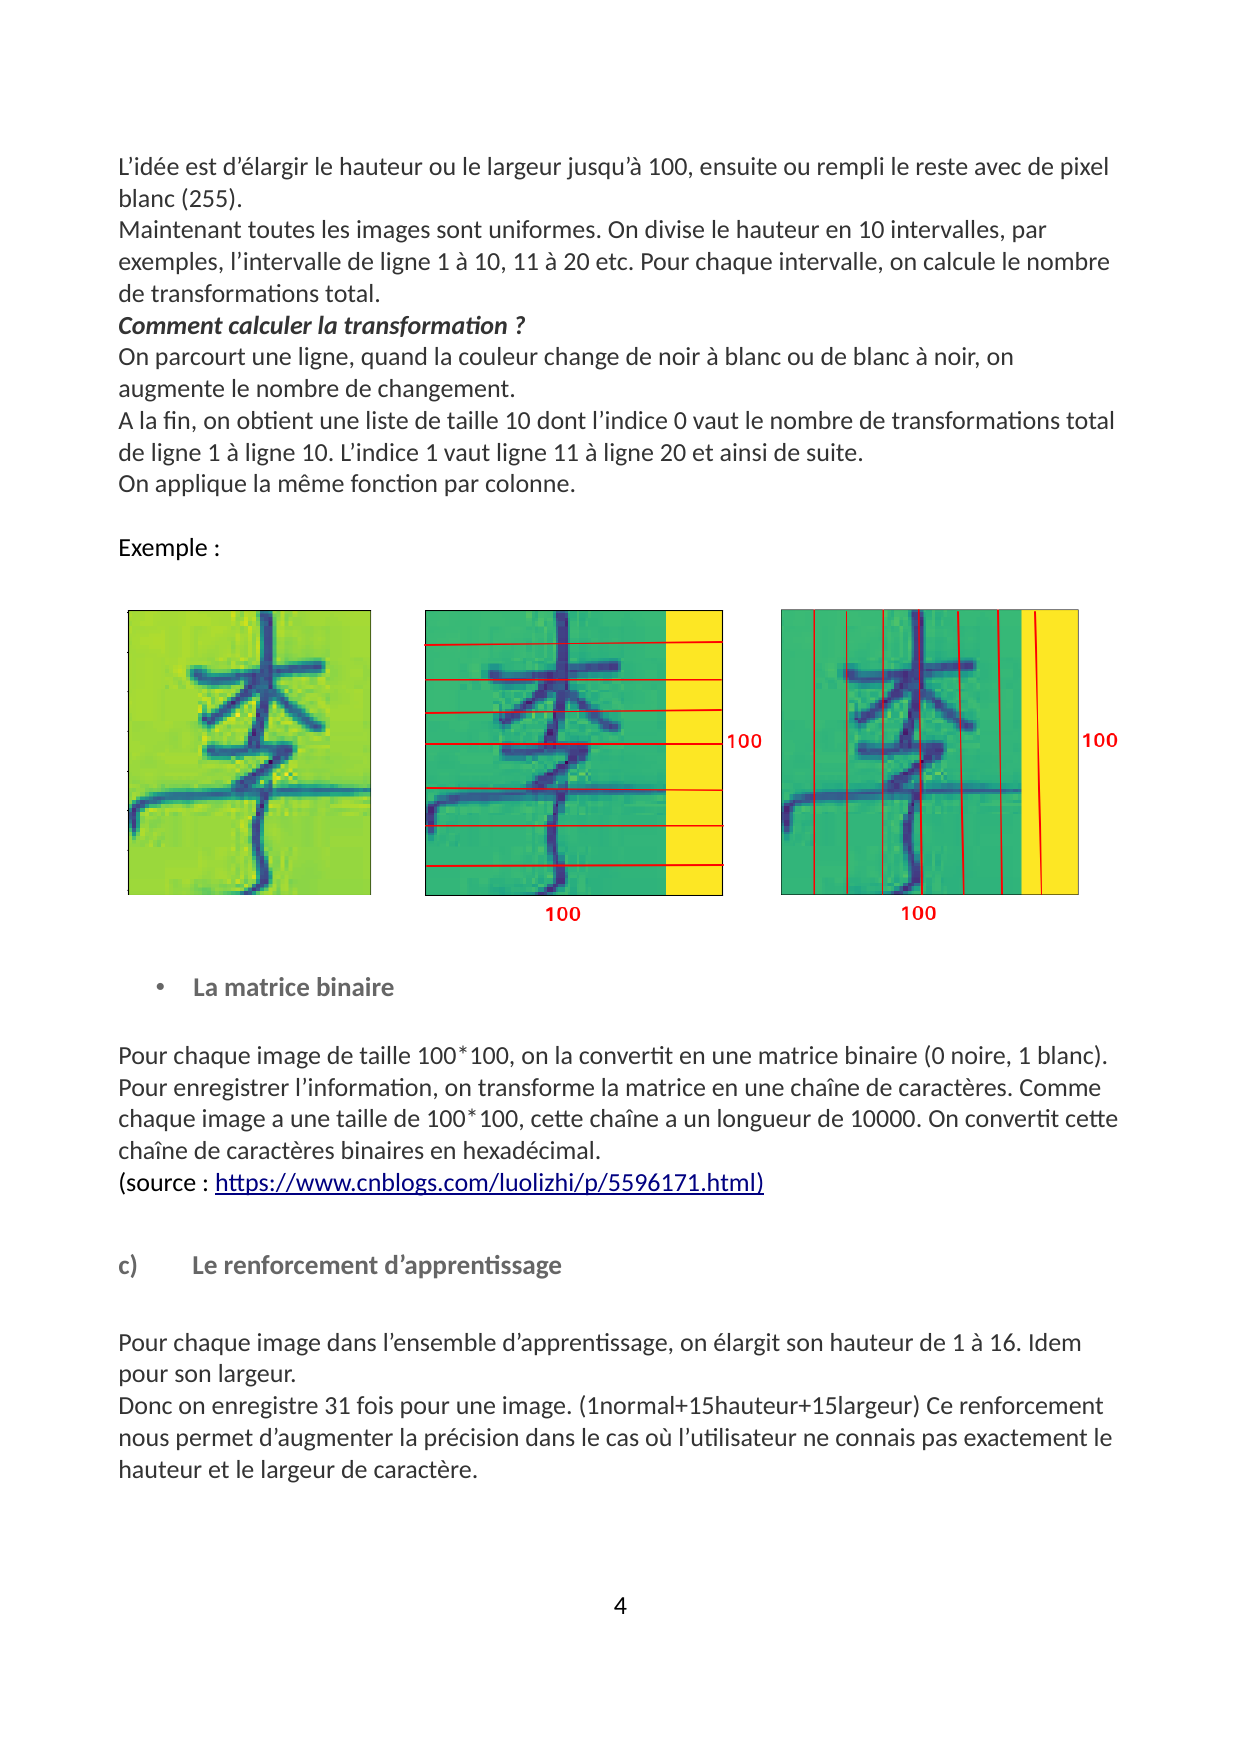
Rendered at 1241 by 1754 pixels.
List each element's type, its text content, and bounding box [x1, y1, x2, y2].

list La matrice binaire [156, 970, 1122, 1003]
text L’idée est d’élargir le hauteur ou le largeur jusqu’à 100, ensuite ou rempli le reste avec de pixel blanc (255). [118, 150, 1122, 213]
text On parcourt une ligne, quand la couleur change de noir à blanc ou de blanc à noir, on augmente le nombre de changement. [118, 341, 1122, 404]
picture [118, 604, 1123, 935]
text Comment calculer la transformation ? [118, 309, 1122, 341]
text Pour chaque image dans l’ensemble d’apprentissage, on élargit son hauteur de 1 à 16. Idem pour son largeur. [118, 1326, 1122, 1389]
text A la fin, on obtient une liste de taille 10 dont l’indice 0 vaut le nombre de transformations total de ligne 1 à ligne 10. L’indice 1 vaut ligne 11 à ligne 20 et ainsi de suite. [118, 404, 1122, 468]
text On applique la même fonction par colonne. [118, 468, 1122, 499]
text Maintenant toutes les images sont uniformes. On divise le hauteur en 10 intervalles, par exemples, l’intervalle de ligne 1 à 10, 11 à 20 etc. Pour chaque intervalle, on calcule le nombre de transformations total. [118, 213, 1122, 309]
text (source : https://www.cnblogs.com/luolizhi/p/5596171.html) [118, 1166, 1122, 1198]
text Pour chaque image de taille 100*100, on la convertit en une matrice binaire (0 noire, 1 blanc). Pour enregistrer l’information, on transforme la matrice en une chaîne de caractères. Comme chaque image a une taille de 100*100, cette chaîne a un longueur de 10000. On convertit cette chaîne de caractères binaires en hexadécimal. [118, 1039, 1122, 1166]
subtitle Le renforcement d’apprentissage [118, 1248, 1122, 1281]
text Donc on enregistre 31 fois pour une image. (1normal+15hauteur+15largeur) Ce renforcement nous permet d’augmenter la précision dans le cas où l’utilisateur ne connais pas exactement le hauteur et le largeur de caractère. [118, 1389, 1122, 1484]
text Exemple : [118, 531, 1122, 563]
